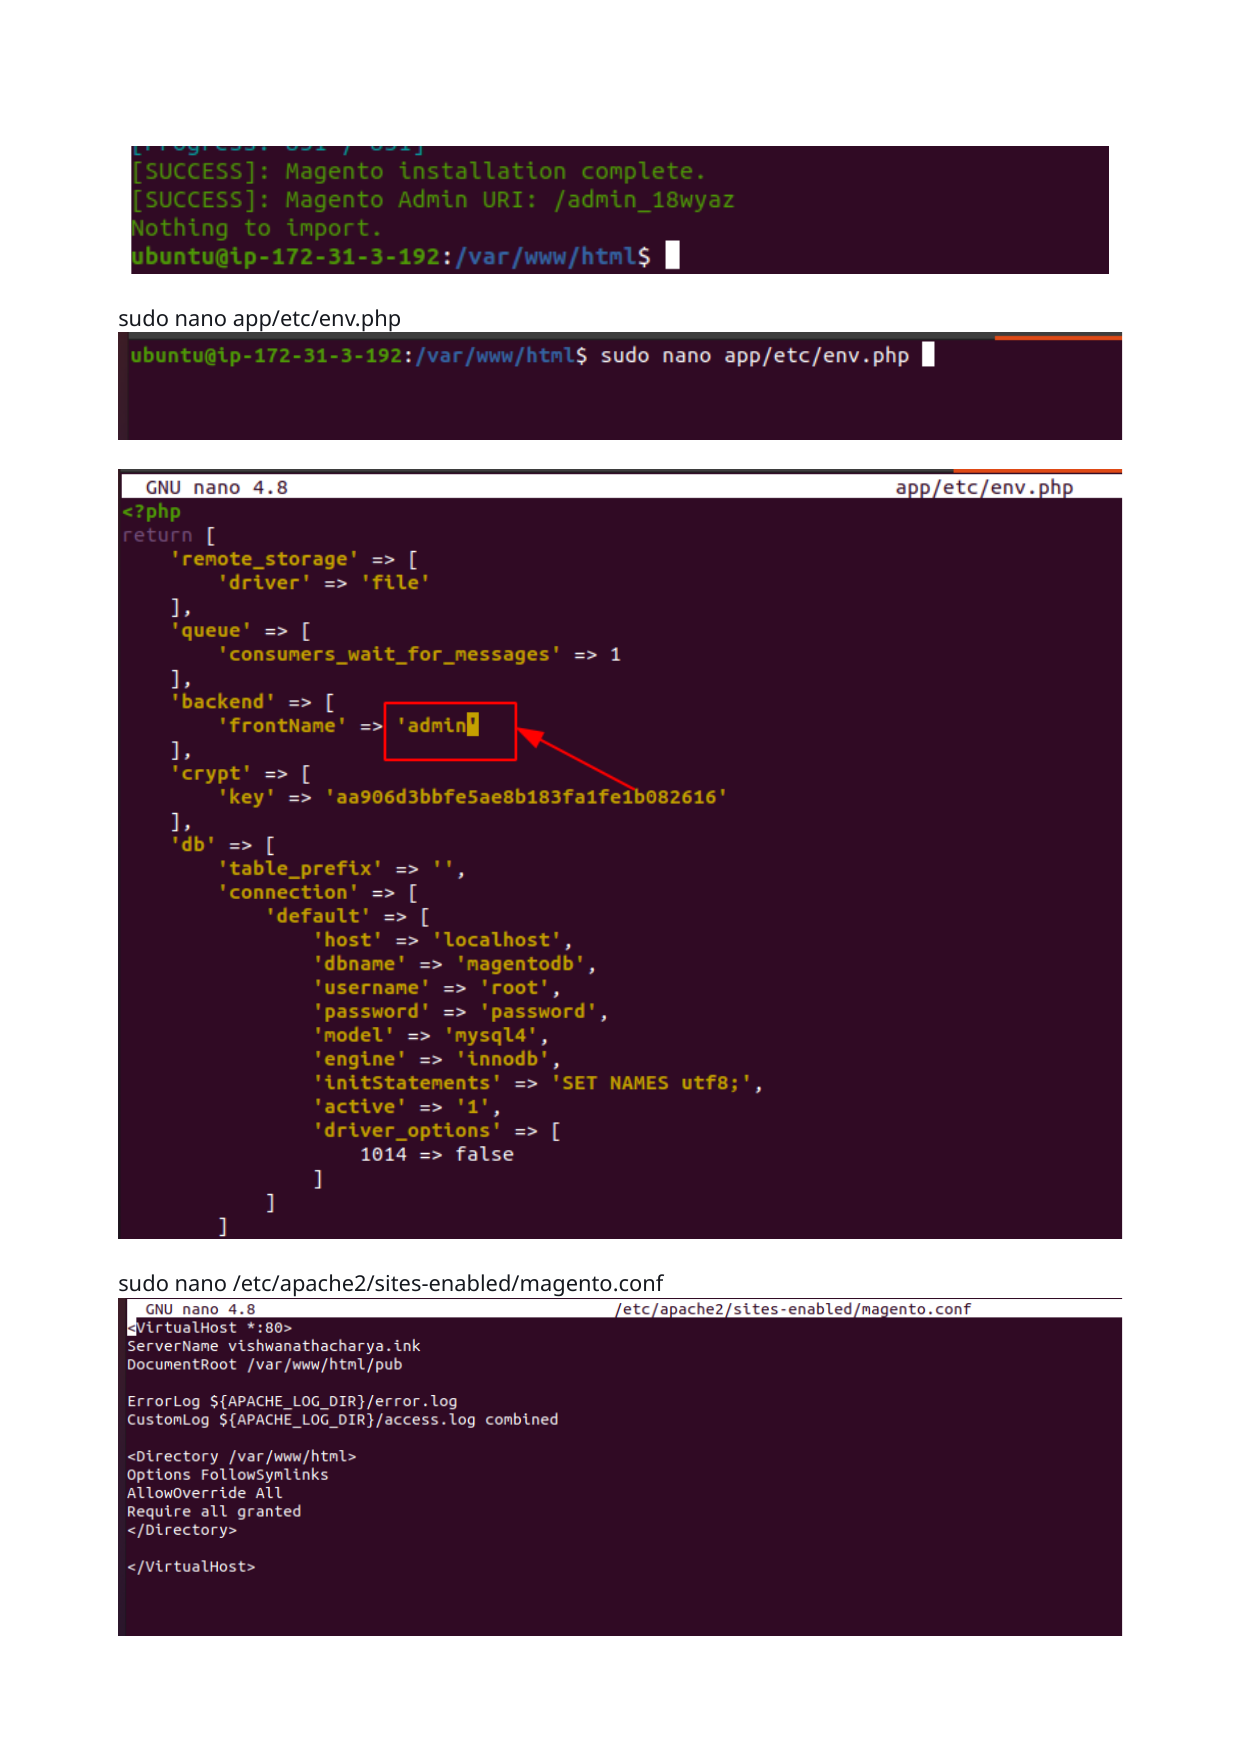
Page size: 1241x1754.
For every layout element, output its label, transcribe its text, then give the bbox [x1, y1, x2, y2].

picture [118, 332, 1123, 440]
picture [118, 1298, 1123, 1636]
picture [118, 469, 1123, 1239]
picture [131, 146, 1109, 274]
text sudo nano app/etc/env.php [118, 303, 1122, 332]
text sudo nano /etc/apache2/sites-enabled/magento.conf [118, 1268, 1122, 1298]
